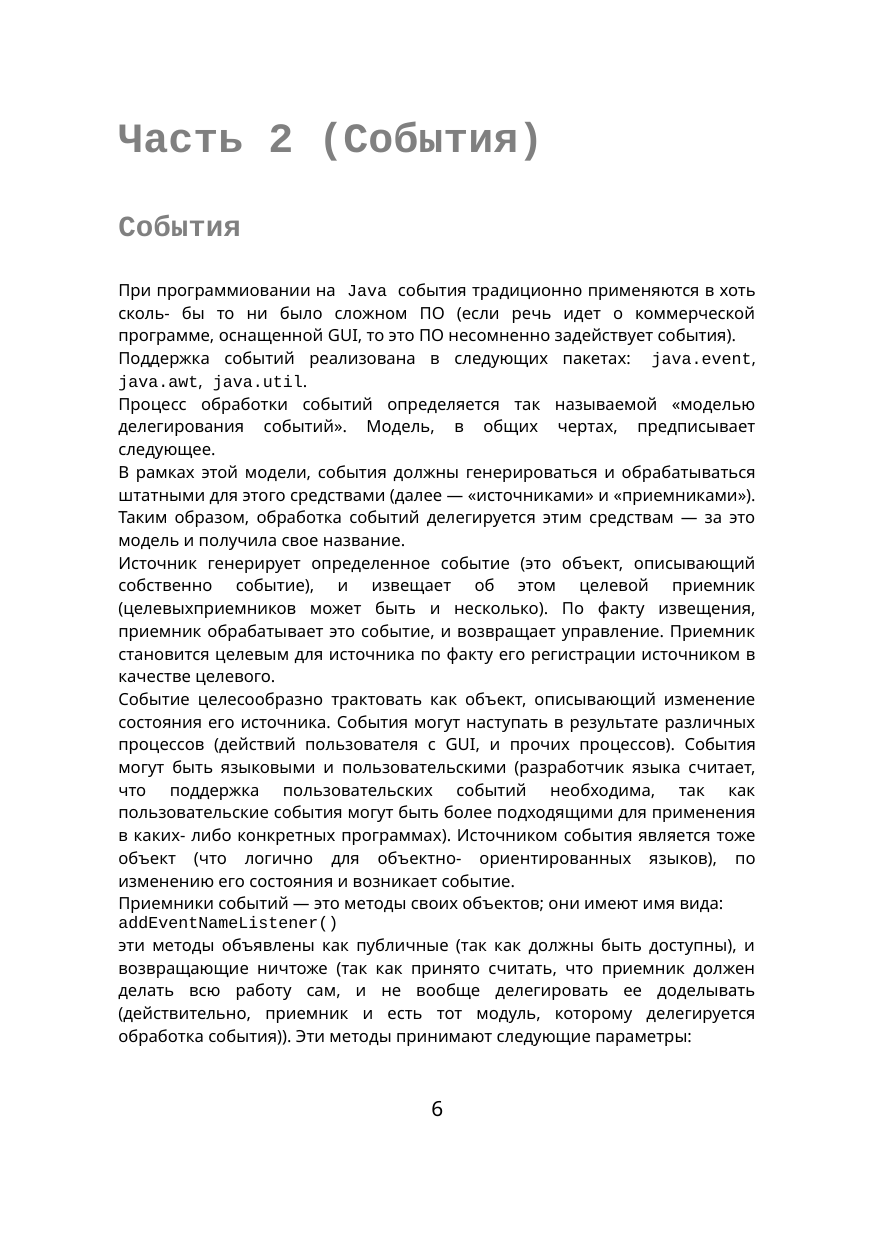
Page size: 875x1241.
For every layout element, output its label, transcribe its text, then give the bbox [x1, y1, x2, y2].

text В рамках этой модели, события должны генерироваться и обрабатываться штатными для этого средствами (далее — «источниками» и «приемниками»). Таким образом, обработка событий делегируется этим средствам — за это модель и получила свое название. [118, 461, 756, 551]
text addEventNameListener() [118, 915, 756, 933]
text Событие целесообразно трактовать как объект, описывающий изменение состояния его источника. События могут наступать в результате различных процессов (действий пользователя с GUI, и прочих процессов). События могут быть языковыми и пользовательскими (разработчик языка считает, что поддержка пользовательских событий необходима, так как пользовательские события могут быть более подходящими для применения в каких- либо конкретных программах). Источником события является тоже объект (что логично для объектно- ориентированных языков), по изменению его состояния и возникает событие. [118, 688, 756, 892]
text События [118, 212, 756, 246]
text Поддержка событий реализована в следующих пакетах: java.event, java.awt, java.util. [118, 347, 756, 392]
text Часть 2 (События) [118, 118, 756, 165]
text Источник генерирует определенное событие (это объект, описывающий собственно событие), и извещает об этом целевой приемник (целевыхприемников может быть и несколько). По факту извещения, приемник обрабатывает это событие, и возвращает управление. Приемник становится целевым для источника по факту его регистрации источником в качестве целевого. [118, 551, 756, 688]
text При программиовании на Java события традиционно применяются в хоть сколь- бы то ни было сложном ПО (если речь идет о коммерческой программе, оснащенной GUI, то это ПО несомненно задействует события). [118, 278, 756, 347]
text Процесс обработки событий определяется так называемой «моделью делегирования событий». Модель, в общих чертах, предписывает следующее. [118, 392, 756, 461]
text Приемники событий — это методы своих объектов; они имеют имя вида: [118, 892, 756, 915]
text эти методы объявлены как публичные (так как должны быть доступны), и возвращающие ничтоже (так как принято считать, что приемник должен делать всю работу сам, и не вообще делегировать ее доделывать (действительно, приемник и есть тот модуль, которому делегируется обработка события)). Эти методы принимают следующие параметры: [118, 933, 756, 1047]
